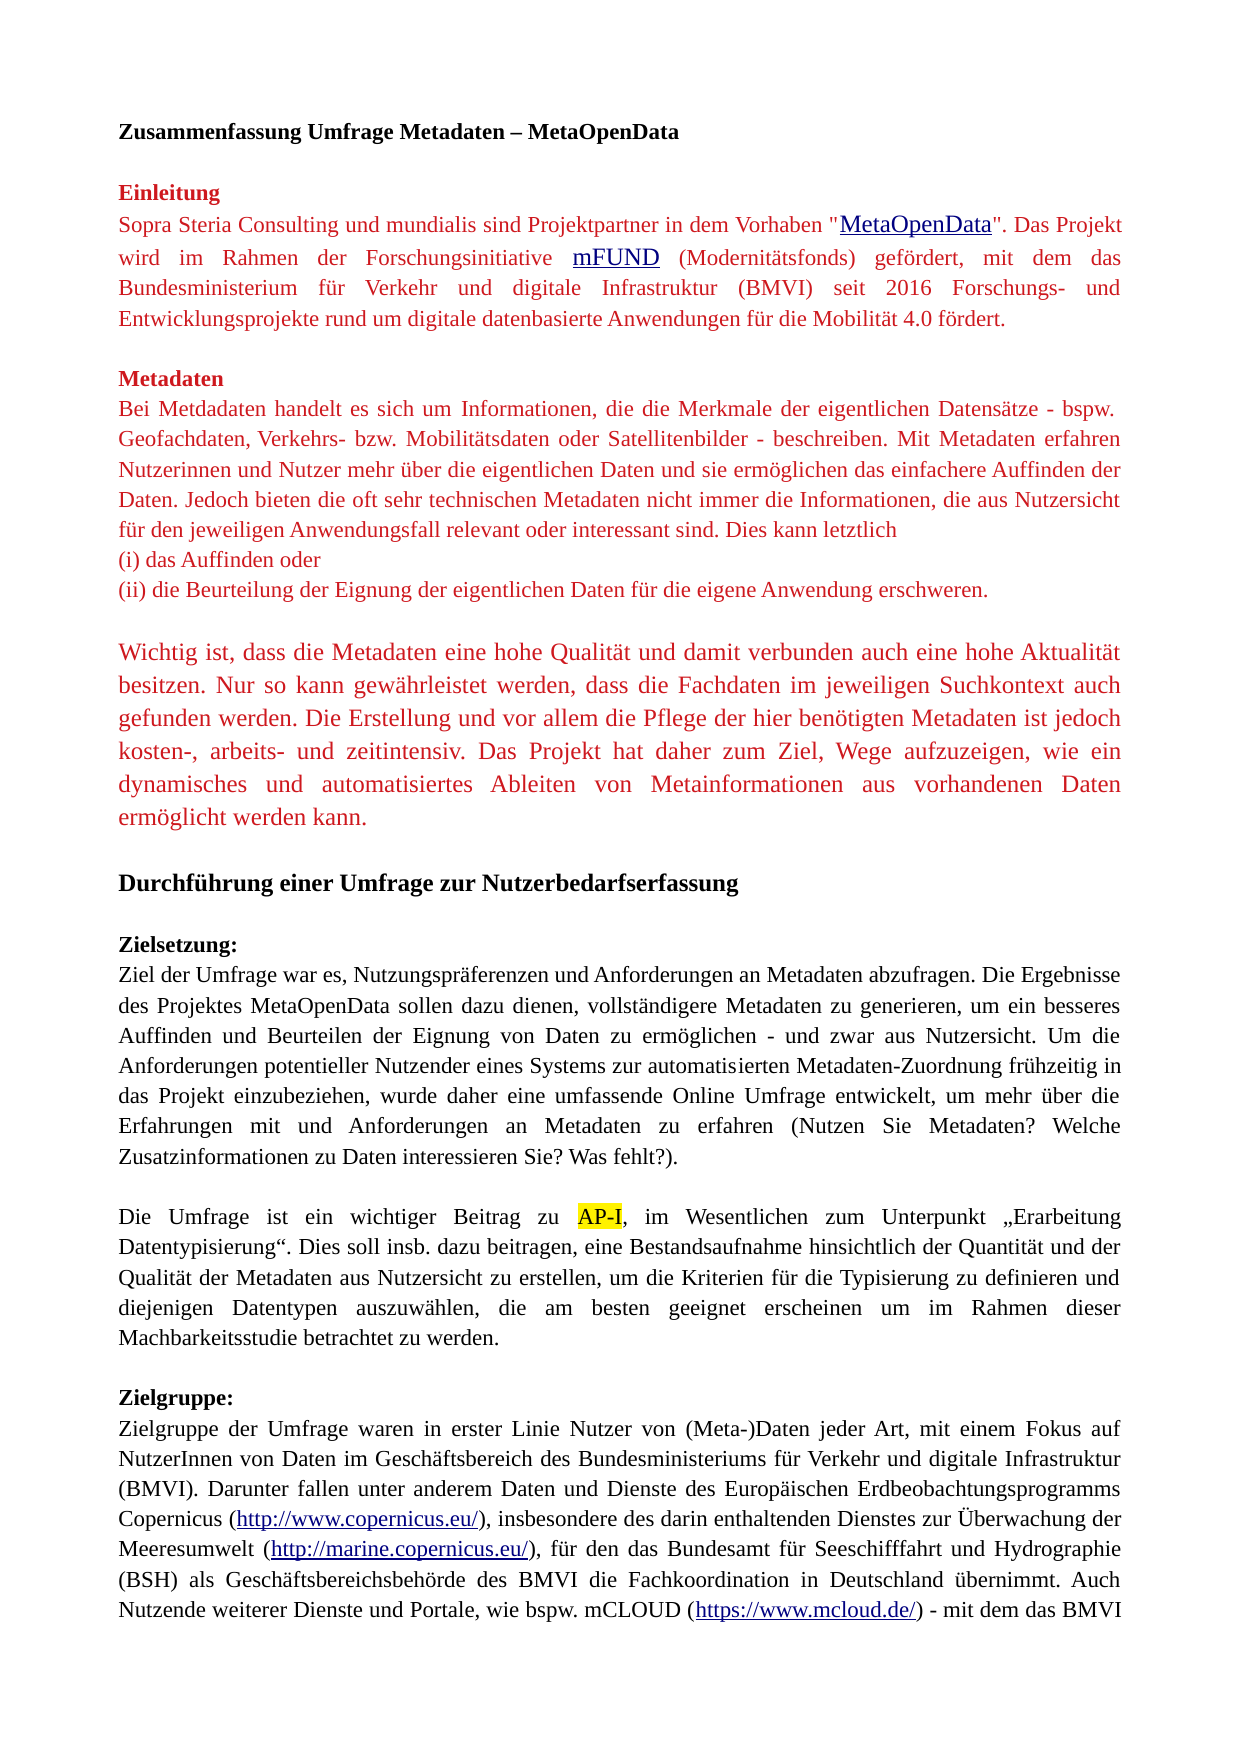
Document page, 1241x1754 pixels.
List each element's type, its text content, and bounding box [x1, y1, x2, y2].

text Zielgruppe der Umfrage waren in erster Linie Nutzer von (Meta-)Daten jeder Art, mit einem Fokus auf NutzerInnen von Daten im Geschäftsbereich des Bundesministeriums für Verkehr und digitale Infrastruktur (BMVI). Darunter fallen unter anderem Daten und Dienste des Europäischen Erdbeobachtungsprogramms Copernicus (http://www.copernicus.eu/), insbesondere des darin enthaltenden Dienstes zur Überwachung der Meeresumwelt (http://marine.copernicus.eu/), für den das Bundesamt für Seeschifffahrt und Hydrographie (BSH) als Geschäftsbereichsbehörde des BMVI die Fachkoordination in Deutschland übernimmt. Auch Nutzende weiterer Dienste und Portale, wie bspw. mCLOUD (https://www.mcloud.de/) - mit dem das BMVI [118, 1414, 1122, 1622]
text Zielgruppe: [118, 1384, 1122, 1411]
text Sopra Steria Consulting und mundialis sind Projektpartner in dem Vorhaben "MetaOpenData". Das Projekt wird im Rahmen der Forschungsinitiative mFUND (Modernitätsfonds) gefördert, mit dem das Bundesministerium für Verkehr und digitale Infrastruktur (BMVI) seit 2016 Forschungs- und Entwicklungsprojekte rund um digitale datenbasierte Anwendungen für die Mobilität 4.0 fördert. [118, 209, 1122, 331]
text Zusammenfassung Umfrage Metadaten – MetaOpenData [118, 118, 1122, 144]
text Zielsetzung: [118, 931, 1122, 958]
text Metadaten [118, 365, 1122, 391]
text Die Umfrage ist ein wichtiger Beitrag zu AP-I, im Wesentlichen zum Unterpunkt „Erarbeitung Datentypisierung“. Dies soll insb. dazu beitragen, eine Bestandsaufnahme hinsichtlich der Quantität und der Qualität der Metadaten aus Nutzersicht zu erstellen, um die Kriterien für die Typisierung zu definieren und diejenigen Datentypen auszuwählen, die am besten geeignet erscheinen um im Rahmen dieser Machbarkeitsstudie betrachtet zu werden. [118, 1203, 1122, 1350]
text Bei Metdadaten handelt es sich um Informationen, die die Merkmale der eigentlichen Datensätze - bspw. Geofachdaten, Verkehrs- bzw. Mobilitätsdaten oder Satellitenbilder - beschreiben. Mit Metadaten erfahren Nutzerinnen und Nutzer mehr über die eigentlichen Daten und sie ermöglichen das einfachere Auffinden der Daten. Jedoch bieten die oft sehr technischen Metadaten nicht immer die Informationen, die aus Nutzersicht für den jeweiligen Anwendungsfall relevant oder interessant sind. Dies kann letztlich [118, 395, 1122, 542]
text Ziel der Umfrage war es, Nutzungspräferenzen und Anforderungen an Metadaten abzufragen. Die Ergebnisse des Projektes MetaOpenData sollen dazu dienen, vollständigere Metadaten zu generieren, um ein besseres Auffinden und Beurteilen der Eignung von Daten zu ermöglichen - und zwar aus Nutzersicht. Um die Anforderungen potentieller Nutzender eines Systems zur automatisierten Metadaten-Zuordnung frühzeitig in das Projekt einzubeziehen, wurde daher eine umfassende Online Umfrage entwickelt, um mehr über die Erfahrungen mit und Anforderungen an Metadaten zu erfahren (Nutzen Sie Metadaten? Welche Zusatzinformationen zu Daten interessieren Sie? Was fehlt?). [118, 961, 1122, 1169]
text (i) das Auffinden oder [118, 546, 1122, 573]
text Wichtig ist, dass die Metadaten eine hohe Qualität und damit verbunden auch eine hohe Aktualität besitzen. Nur so kann gewährleistet werden, dass die Fachdaten im jeweiligen Suchkontext auch gefunden werden. Die Erstellung und vor allem die Pflege der hier benötigten Metadaten ist jedoch kosten-, arbeits- und zeitintensiv. Das Projekt hat daher zum Ziel, Wege aufzuzeigen, wie ein dynamisches und automatisiertes Ableiten von Metainformationen aus vorhandenen Daten ermöglicht werden kann. [118, 637, 1122, 831]
text Einleitung [118, 178, 1122, 205]
text (ii) die Beurteilung der Eignung der eigentlichen Daten für die eigene Anwendung erschweren. [118, 576, 1122, 603]
text Durchführung einer Umfrage zur Nutzerbedarfserfassung [118, 868, 1122, 897]
